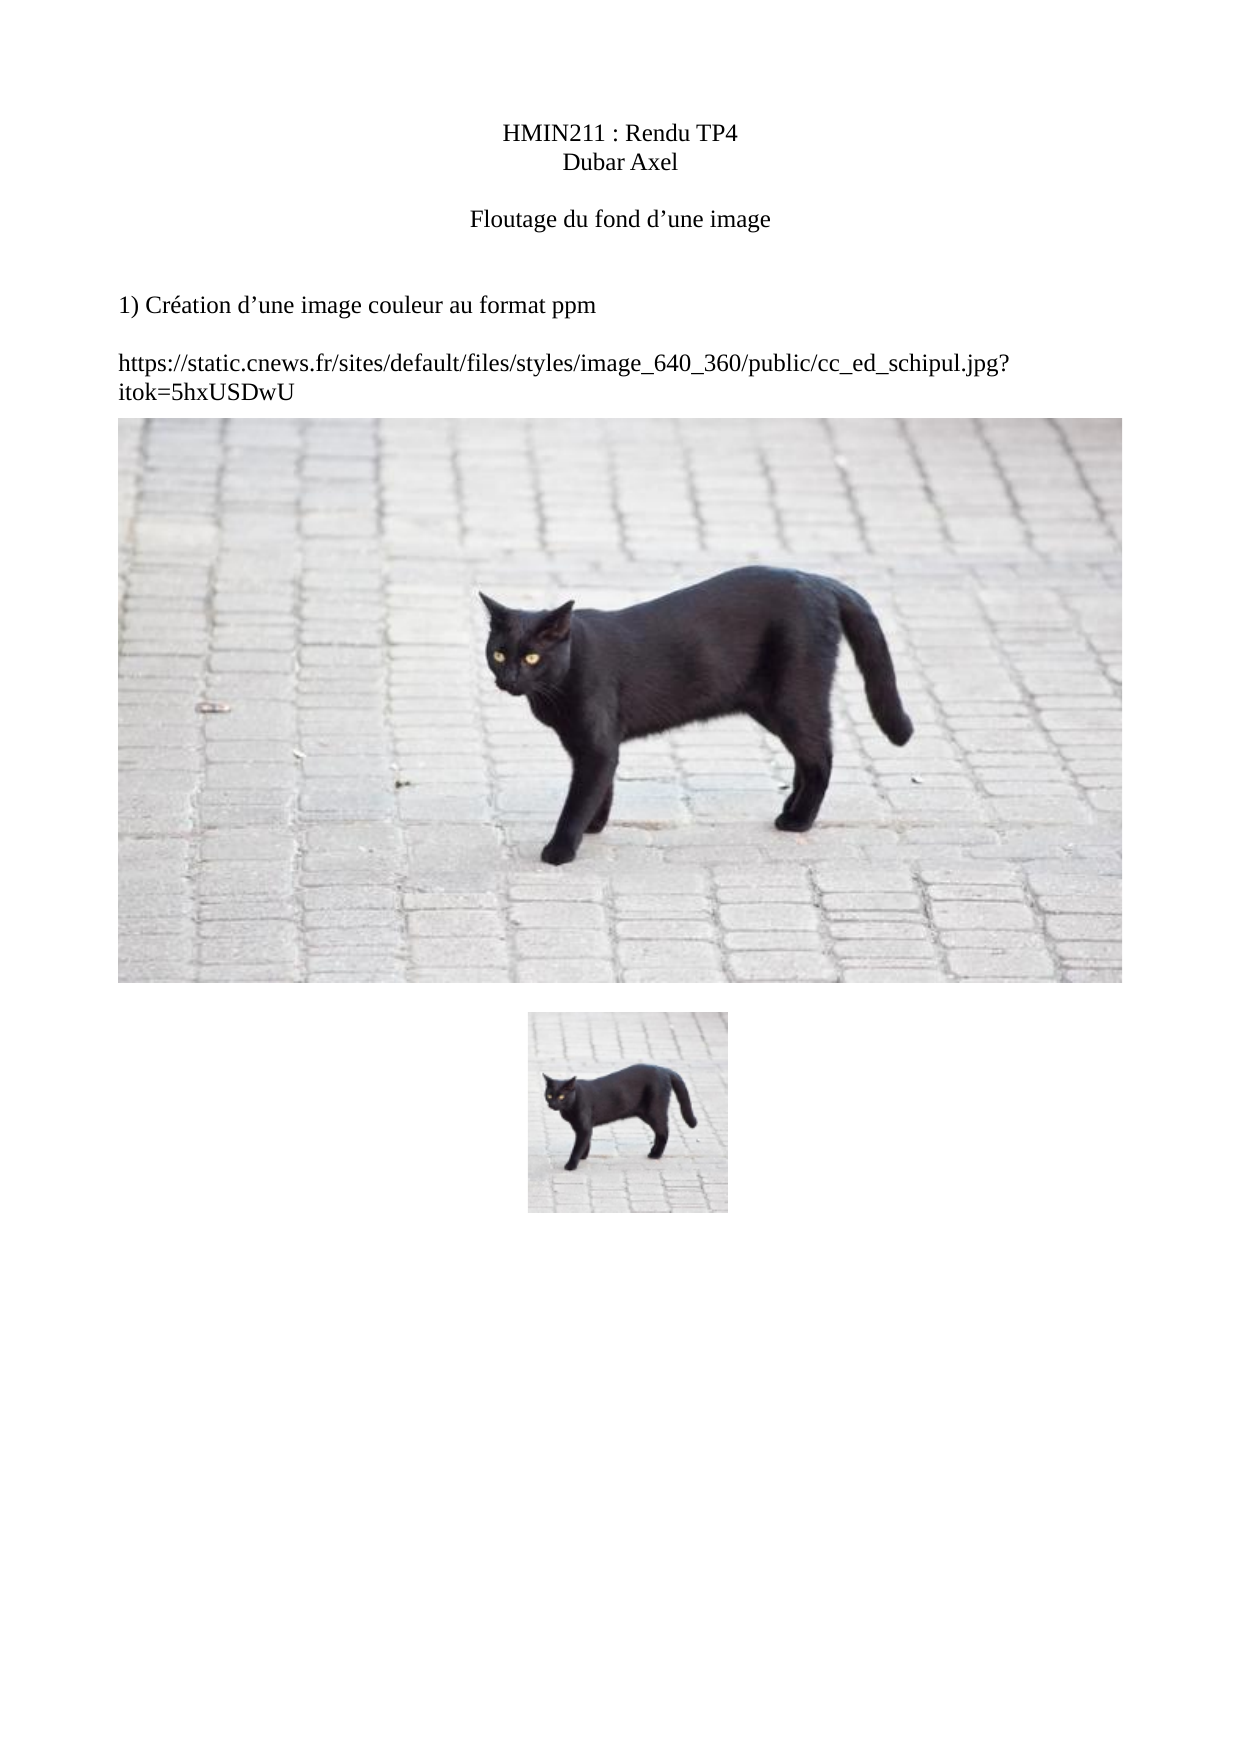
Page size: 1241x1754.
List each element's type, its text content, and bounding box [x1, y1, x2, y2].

picture [527, 1012, 728, 1213]
text Floutage du fond d’une image [118, 204, 1122, 233]
text HMIN211 : Rendu TP4 [118, 118, 1122, 147]
text Dubar Axel [118, 147, 1122, 176]
text https://static.cnews.fr/sites/default/files/styles/image_640_360/public/cc_ed_schipul.jpg?itok=5hxUSDwU [118, 348, 1122, 406]
text 1) Création d’une image couleur au format ppm [118, 291, 1122, 319]
picture [118, 418, 1123, 983]
